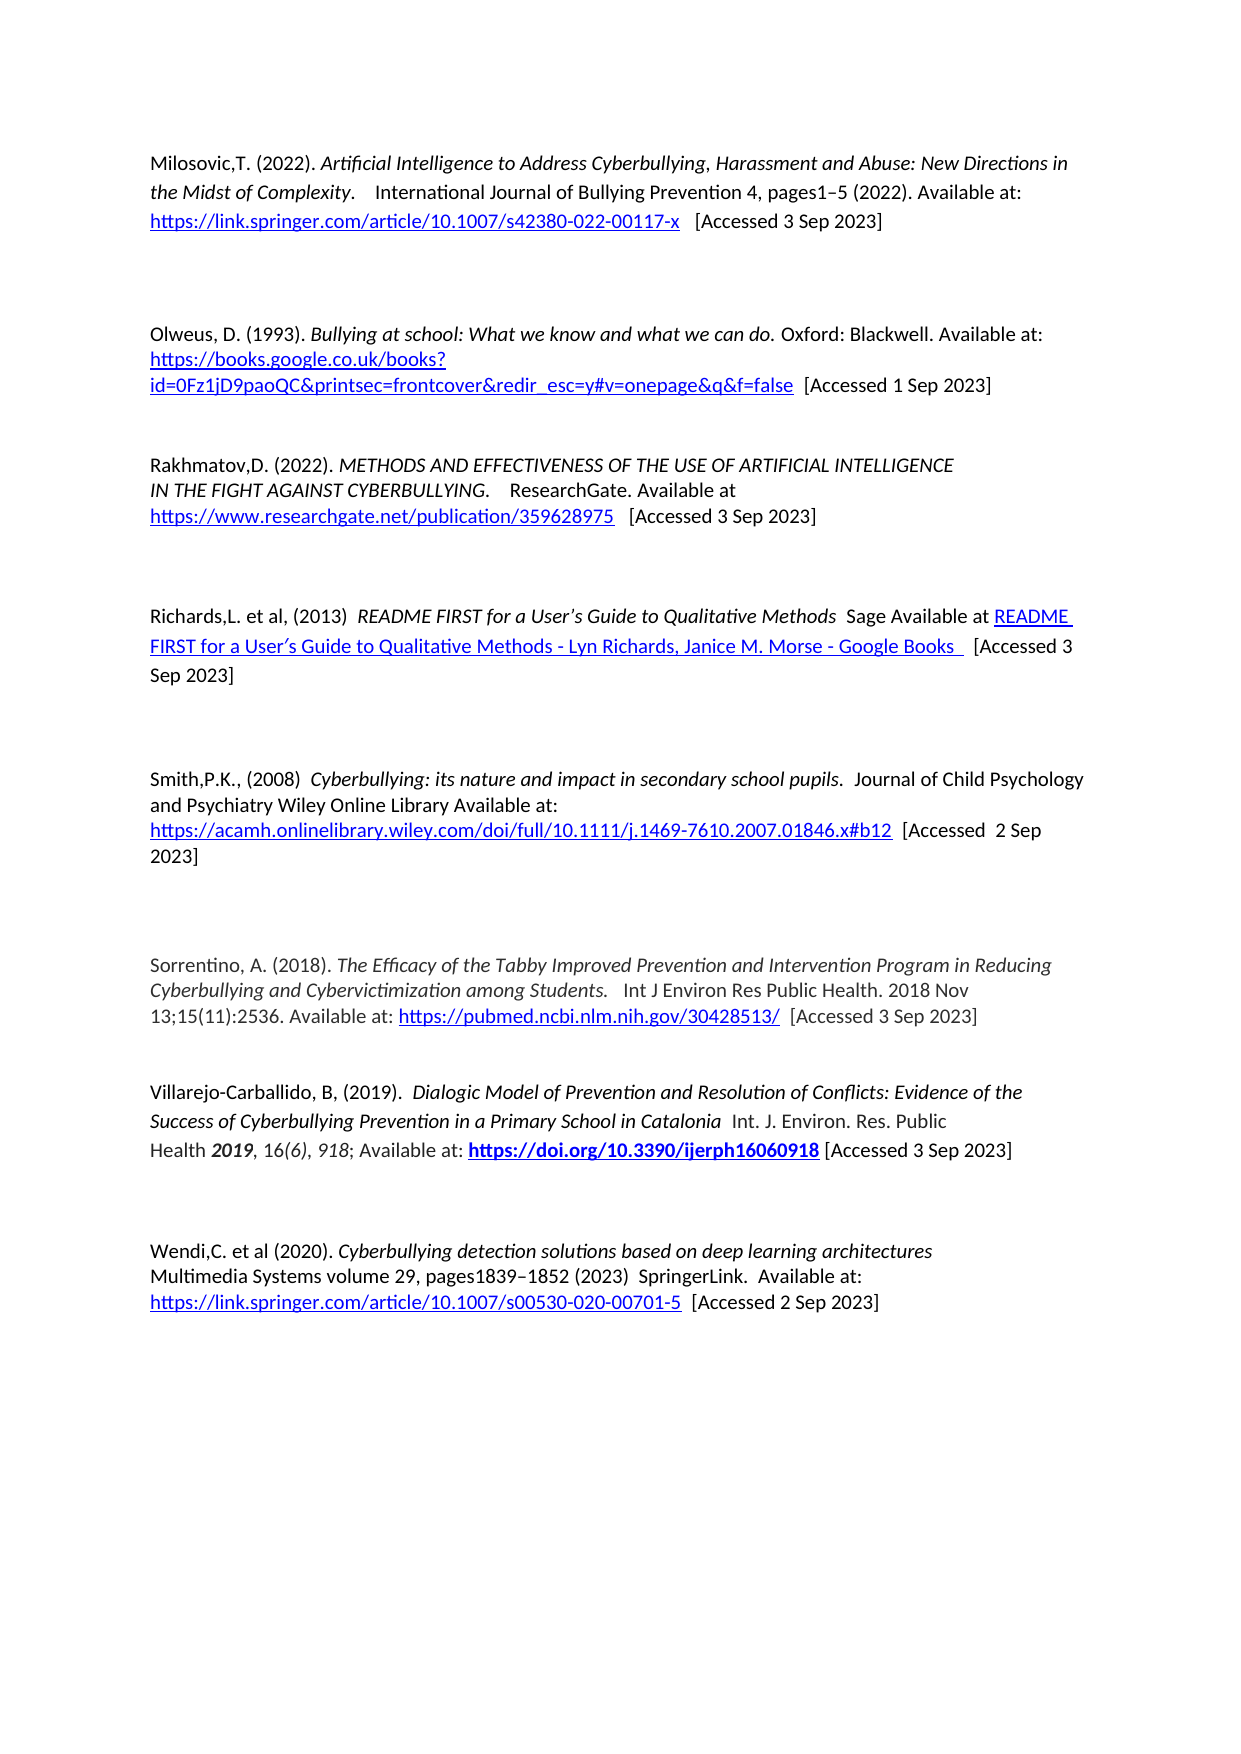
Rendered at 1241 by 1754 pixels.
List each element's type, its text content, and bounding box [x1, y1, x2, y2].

text Olweus, D. (1993). Bullying at school: What we know and what we can do. Oxford: Blackwell. Available at: https://books.google.co.uk/books?id=0Fz1jD9paoQC&printsec=frontcover&redir_esc=y#v=onepage&q&f=false [Accessed 1 Sep 2023] [150, 321, 1090, 397]
text Wendi,C. et al (2020). Cyberbullying detection solutions based on deep learning architectures [150, 1238, 1090, 1264]
text Richards,L. et al, (2013) README FIRST for a User’s Guide to Qualitative Methods Sage Available at README FIRST for a User′s Guide to Qualitative Methods - Lyn Richards, Janice M. Morse - Google Books [Accessed 3 Sep 2023] [150, 604, 1090, 687]
text Smith,P.K., (2008) Cyberbullying: its nature and impact in secondary school pupils. Journal of Child Psychology and Psychiatry Wiley Online Library Available at: https://acamh.onlinelibrary.wiley.com/doi/full/10.1111/j.1469-7610.2007.01846.x#b12 [Accessed 2 Sep 2023] [150, 767, 1090, 868]
text Multimedia Systems volume 29, pages1839–1852 (2023) SpringerLink. Available at: https://link.springer.com/article/10.1007/s00530-020-00701-5 [Accessed 2 Sep 2023] [150, 1264, 1090, 1314]
text Villarejo-Carballido, B, (2019). Dialogic Model of Prevention and Resolution of Conflicts: Evidence of the Success of Cyberbullying Prevention in a Primary School in Catalonia Int. J. Environ. Res. Public Health 2019, 16(6), 918; Available at: https://doi.org/10.3390/ijerph16060918 [Accessed 3 Sep 2023] [150, 1079, 1090, 1163]
text Sorrentino, A. (2018). The Efficacy of the Tabby Improved Prevention and Intervention Program in Reducing Cyberbullying and Cybervictimization among Students. Int J Environ Res Public Health. 2018 Nov 13;15(11):2536. Available at: https://pubmed.ncbi.nlm.nih.gov/30428513/ [Accessed 3 Sep 2023] [150, 952, 1090, 1028]
text Rakhmatov,D. (2022). METHODS AND EFFECTIVENESS OF THE USE OF ARTIFICIAL INTELLIGENCE [150, 452, 1090, 477]
text IN THE FIGHT AGAINST CYBERBULLYING. ResearchGate. Available at https://www.researchgate.net/publication/359628975 [Accessed 3 Sep 2023] [150, 477, 1090, 528]
text Milosovic,T. (2022). Artificial Intelligence to Address Cyberbullying, Harassment and Abuse: New Directions in the Midst of Complexity. International Journal of Bullying Prevention 4, pages1–5 (2022). Available at: https://link.springer.com/article/10.1007/s42380-022-00117-x [Accessed 3 Sep 2023] [150, 150, 1090, 234]
